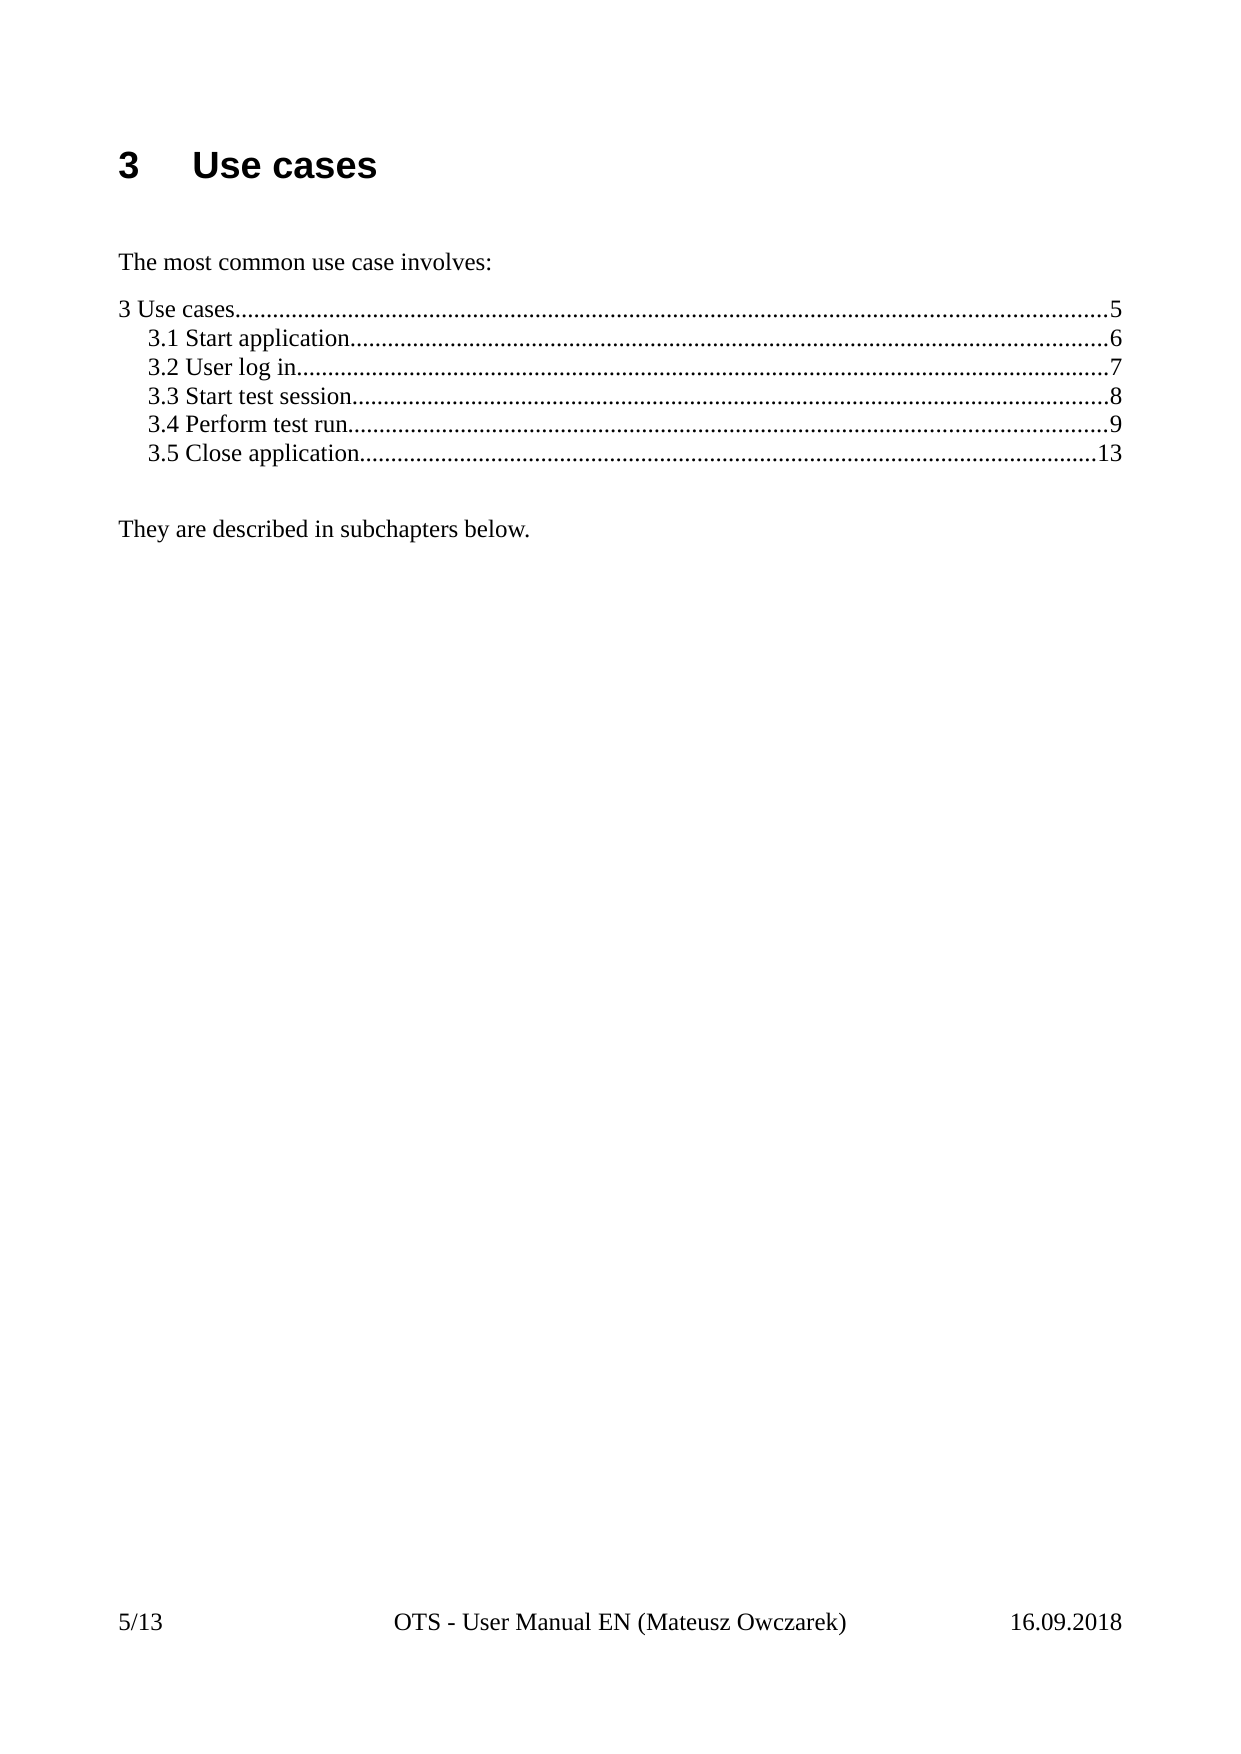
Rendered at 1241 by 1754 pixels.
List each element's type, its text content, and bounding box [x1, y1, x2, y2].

text 3.1 Start application 6 [148, 323, 1122, 352]
text They are described in subchapters below. [118, 514, 1122, 543]
subtitle Use cases [118, 143, 1122, 187]
text The most common use case involves: [118, 247, 1122, 276]
text 3.3 Start test session 8 [148, 381, 1122, 409]
text 3.2 User log in 7 [148, 352, 1122, 381]
text 3.4 Perform test run 9 [148, 409, 1122, 438]
text 3.5 Close application 13 [148, 438, 1122, 467]
text 3 Use cases 5 [118, 294, 1122, 323]
